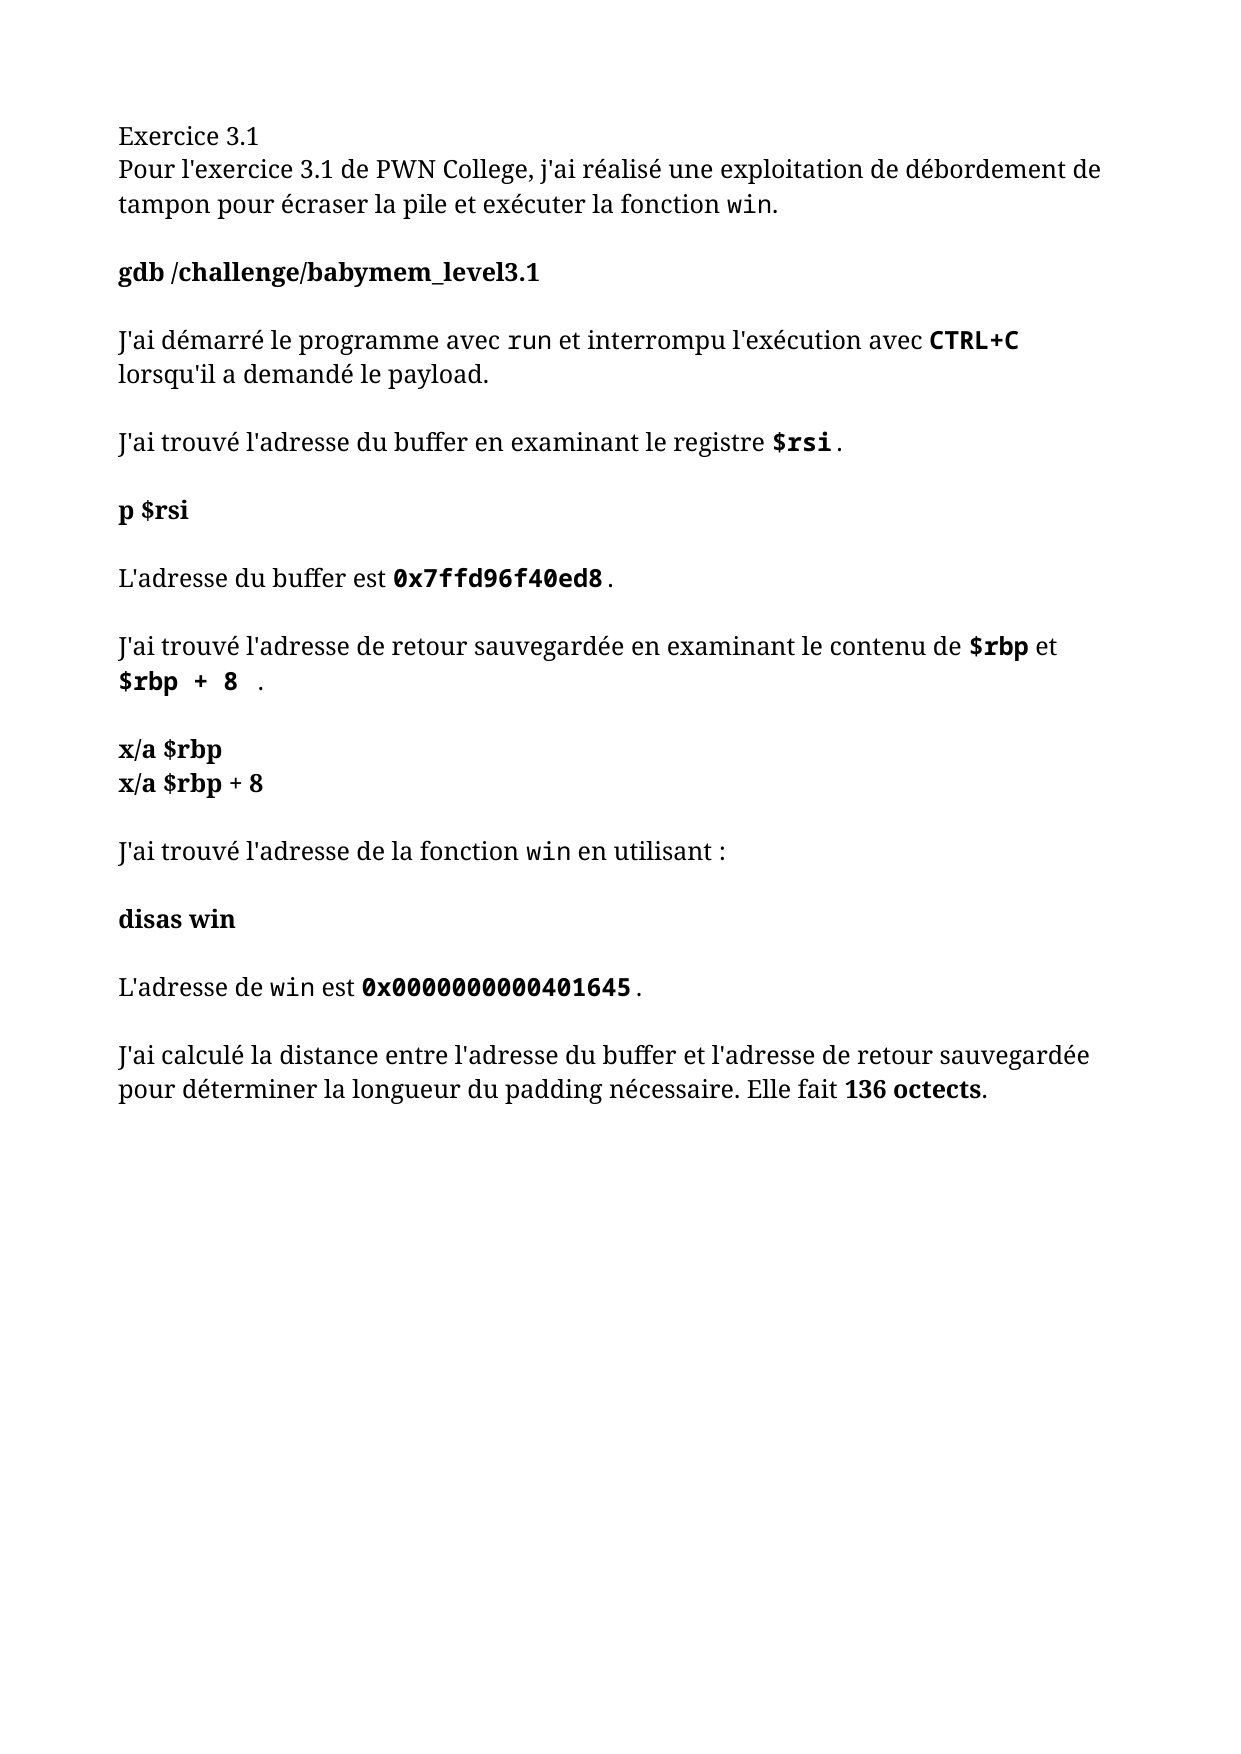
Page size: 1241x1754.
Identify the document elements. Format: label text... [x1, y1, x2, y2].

text J'ai trouvé l'adresse de la fonction win en utilisant : [118, 833, 1122, 867]
text Exercice 3.1 [118, 118, 1122, 152]
text L'adresse de win est 0x0000000000401645. [118, 970, 1122, 1004]
text p $rsi [118, 493, 1122, 527]
text J'ai calculé la distance entre l'adresse du buffer et l'adresse de retour sauvegardée pour déterminer la longueur du padding nécessaire. Elle fait 136 octects. [118, 1038, 1122, 1106]
text J'ai démarré le programme avec run et interrompu l'exécution avec CTRL+C lorsqu'il a demandé le payload. [118, 322, 1122, 391]
text x/a $rbp [118, 731, 1122, 765]
text Pour l'exercice 3.1 de PWN College, j'ai réalisé une exploitation de débordement de tampon pour écraser la pile et exécuter la fonction win. [118, 152, 1122, 220]
text gdb /challenge/babymem_level3.1 [118, 254, 1122, 288]
text J'ai trouvé l'adresse du buffer en examinant le registre $rsi. [118, 391, 1122, 493]
text J'ai trouvé l'adresse de retour sauvegardée en examinant le contenu de $rbp et $rbp + 8 . [118, 629, 1122, 697]
text disas win [118, 902, 1122, 936]
text x/a $rbp + 8 [118, 765, 1122, 799]
text L'adresse du buffer est 0x7ffd96f40ed8. [118, 561, 1122, 595]
